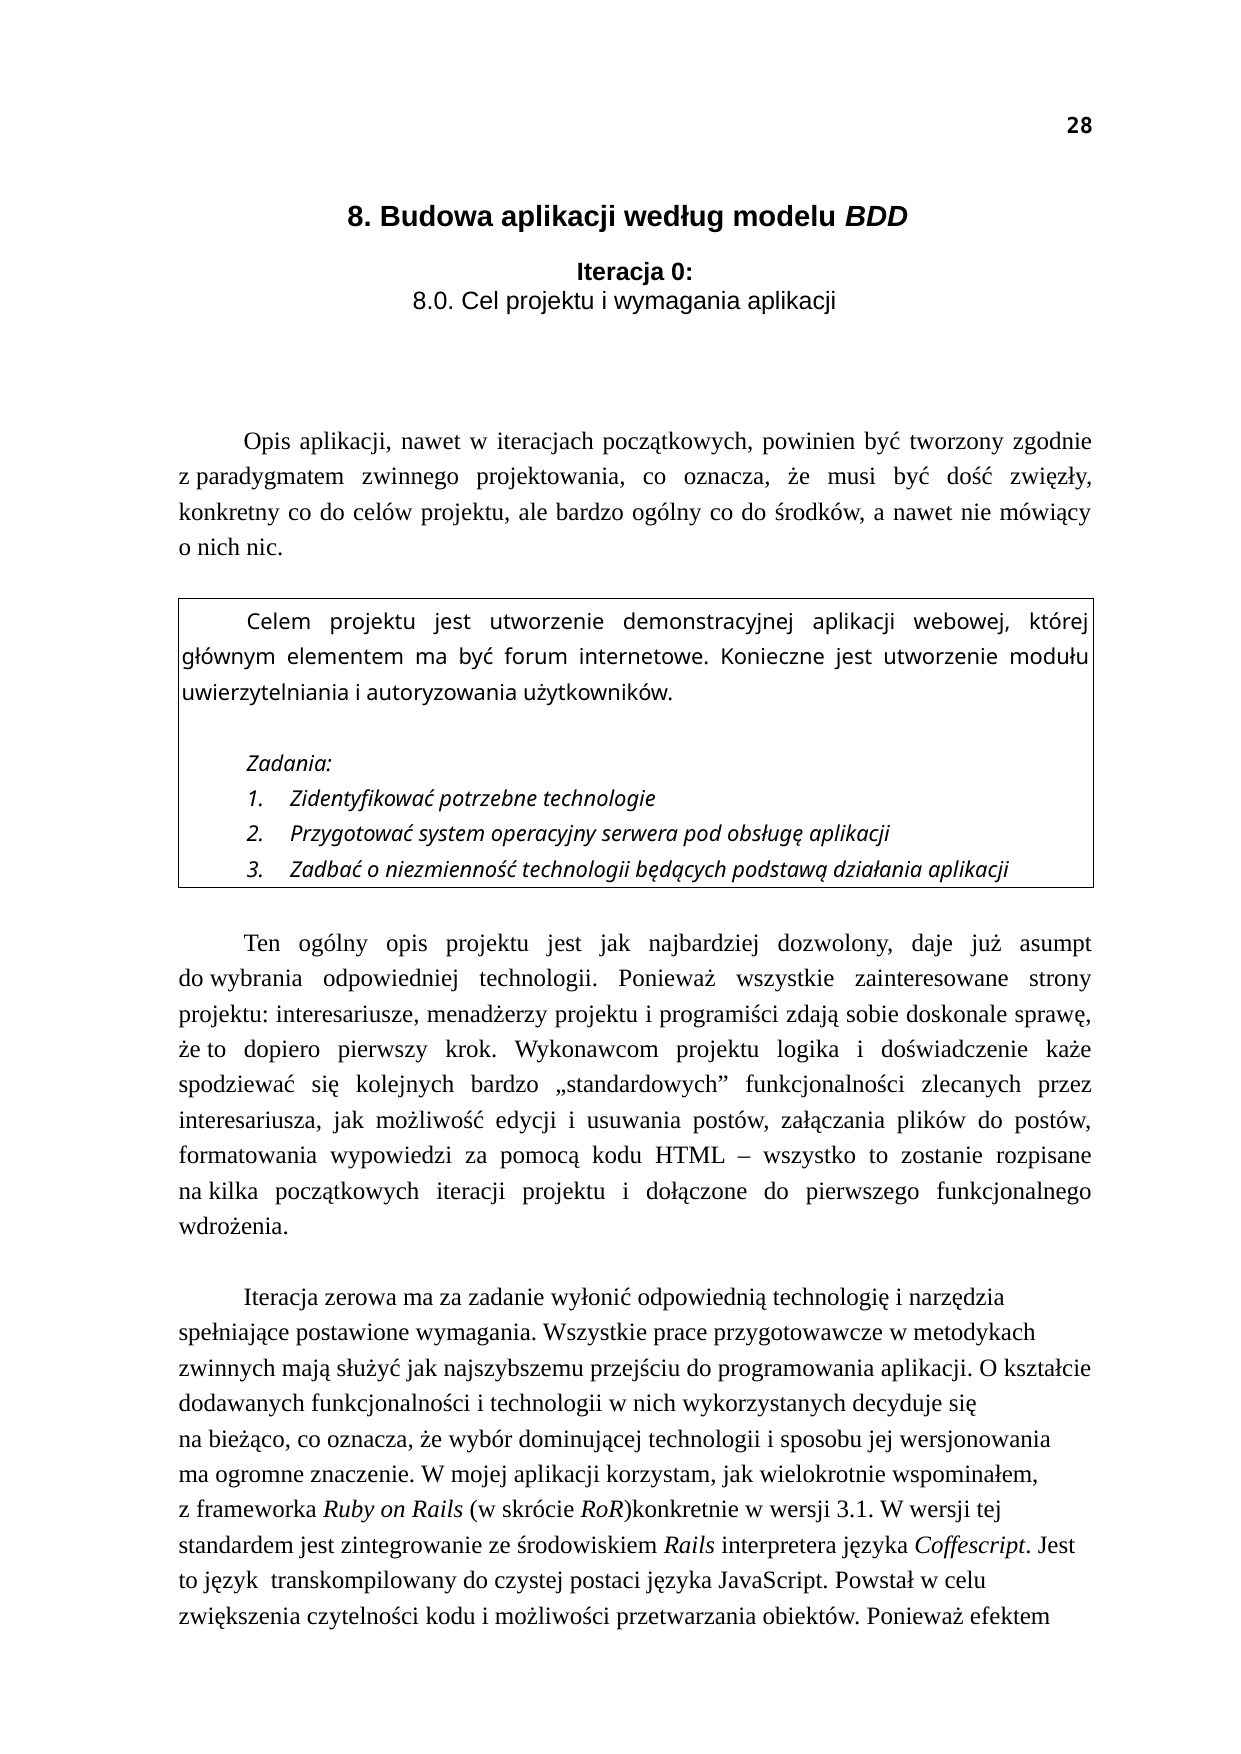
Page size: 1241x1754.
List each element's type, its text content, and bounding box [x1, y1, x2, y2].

list Budowa aplikacji według modelu BDD [177, 199, 1093, 232]
list Cel projektu i wymagania aplikacji [177, 286, 1093, 315]
text Opis aplikacji, nawet w iteracjach początkowych, powinien być tworzony zgodnie z paradygmatem zwinnego projektowania, co oznacza, że musi być dość zwięzły, konkretny co do celów projektu, ale bardzo ogólny co do środków, a nawet nie mówiący o nich nic. [178, 421, 1093, 563]
text Ten ogólny opis projektu jest jak najbardziej dozwolony, daje już asumpt do wybrania odpowiedniej technologii. Ponieważ wszystkie zainteresowane strony projektu: interesariusze, menadżerzy projektu i programiści zdają sobie doskonale sprawę, że to dopiero pierwszy krok. Wykonawcom projektu logika i doświadczenie każe spodziewać się kolejnych bardzo „standardowych” funkcjonalności zlecanych przez interesariusza, jak możliwość edycji i usuwania postów, załączania plików do postów, formatowania wypowiedzi za pomocą kodu HTML – wszystko to zostanie rozpisane na kilka początkowych iteracji projektu i dołączone do pierwszego funkcjonalnego wdrożenia. [178, 923, 1093, 1242]
text Celem projektu jest utworzenie demonstracyjnej aplikacji webowej, której głównym elementem ma być forum internetowe. Konieczne jest utworzenie modułu uwierzytelniania i autoryzowania użytkowników. [179, 599, 1093, 707]
text Zadania: [179, 740, 1093, 775]
list Przygotować system operacyjny serwera pod obsługę aplikacji [179, 811, 1093, 846]
text Iteracja 0: [177, 257, 1093, 286]
list Zadbać o niezmienność technologii będących podstawą działania aplikacji [179, 846, 1093, 887]
list Zidentyfikować potrzebne technologie [179, 775, 1093, 811]
text Iteracja zerowa ma za zadanie wyłonić odpowiednią technologię i narzędzia spełniające postawione wymagania. Wszystkie prace przygotowawcze w metodykach zwinnych mają służyć jak najszybszemu przejściu do programowania aplikacji. O kształcie dodawanych funkcjonalności i technologii w nich wykorzystanych decyduje się na bieżąco, co oznacza, że wybór dominującej technologii i sposobu jej wersjonowania ma ogromne znaczenie. W mojej aplikacji korzystam, jak wielokrotnie wspominałem, z frameworka Ruby on Rails (w skrócie RoR)konkretnie w wersji 3.1. W wersji tej standardem jest zintegrowanie ze środowiskiem Rails interpretera języka Coffescript. Jest to język transkompilowany do czystej postaci języka JavaScript. Powstał w celu zwiększenia czytelności kodu i możliwości przetwarzania obiektów. Ponieważ efektem [178, 1277, 1093, 1631]
